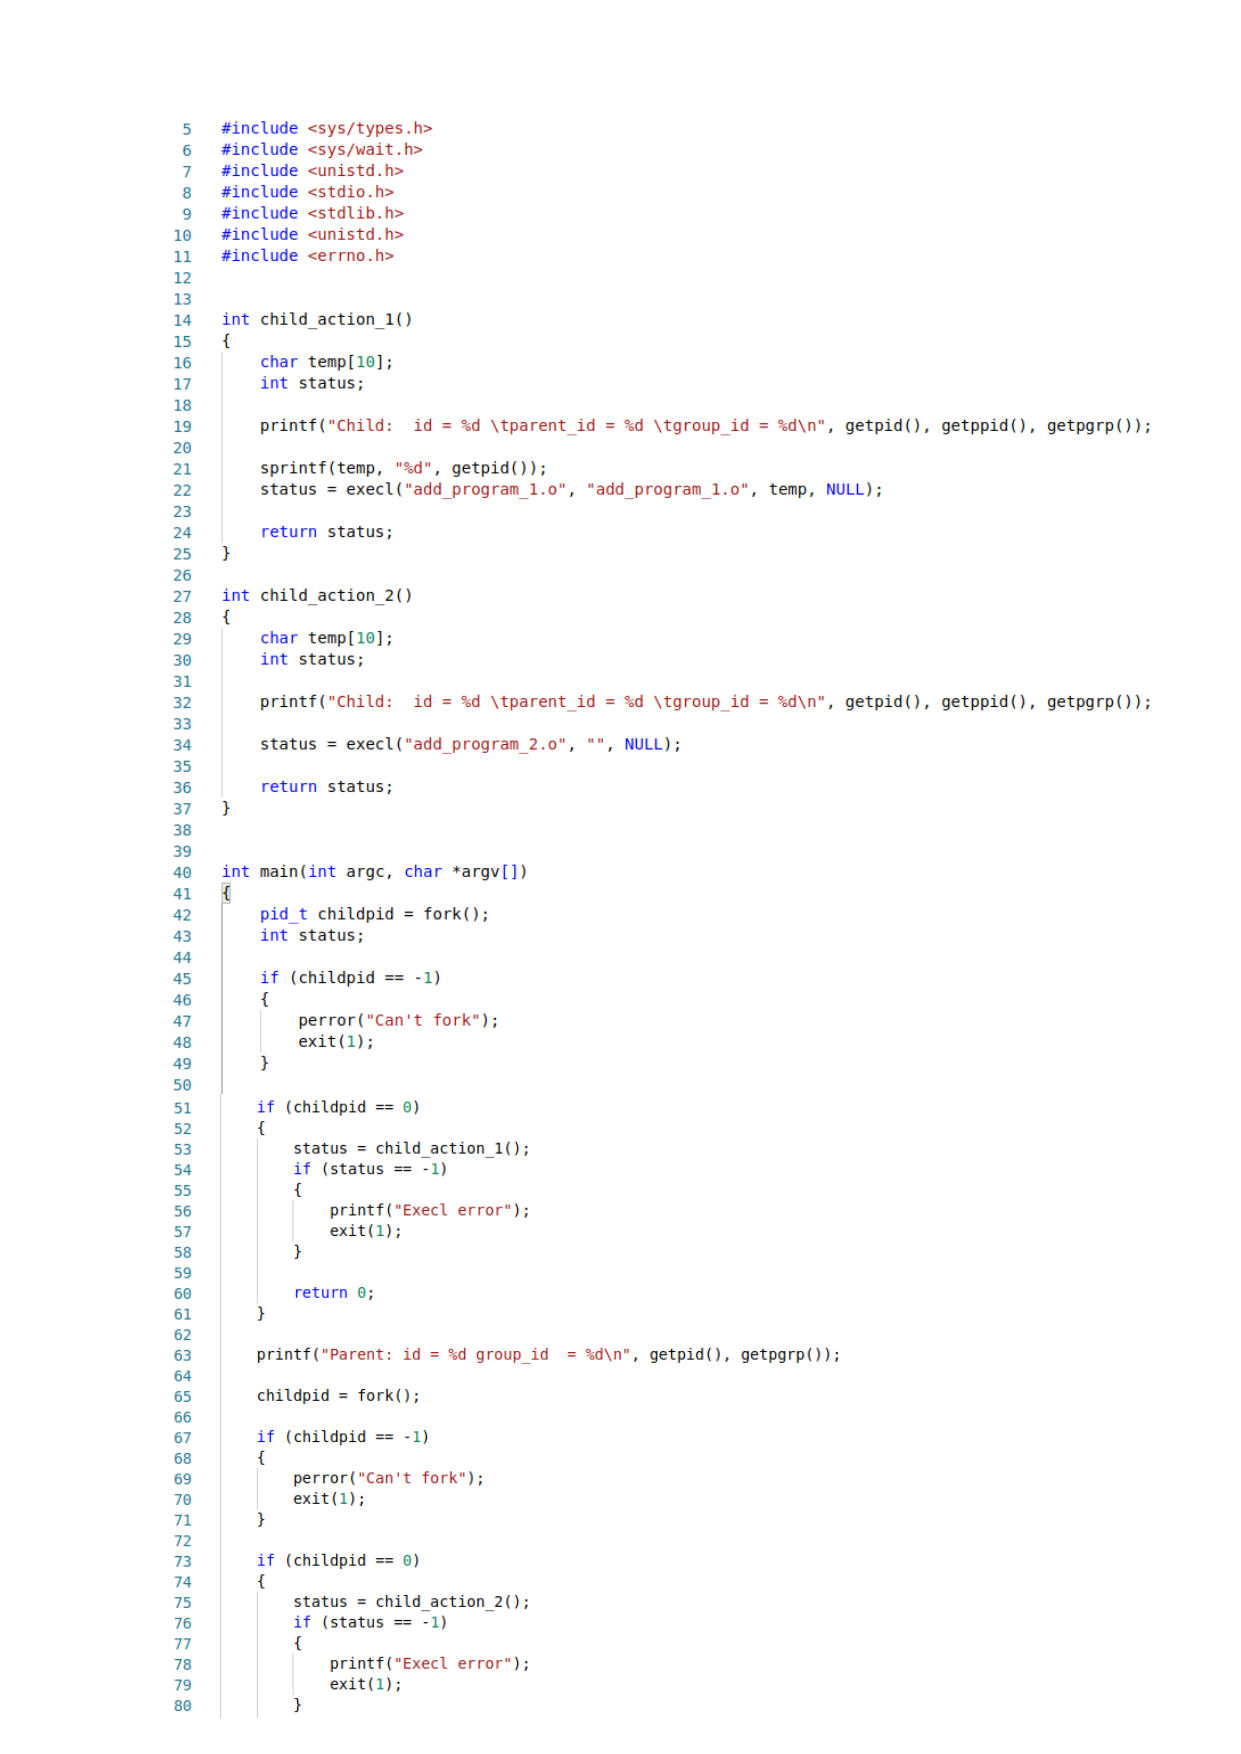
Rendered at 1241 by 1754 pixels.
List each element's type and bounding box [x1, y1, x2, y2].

picture [168, 118, 1161, 1718]
